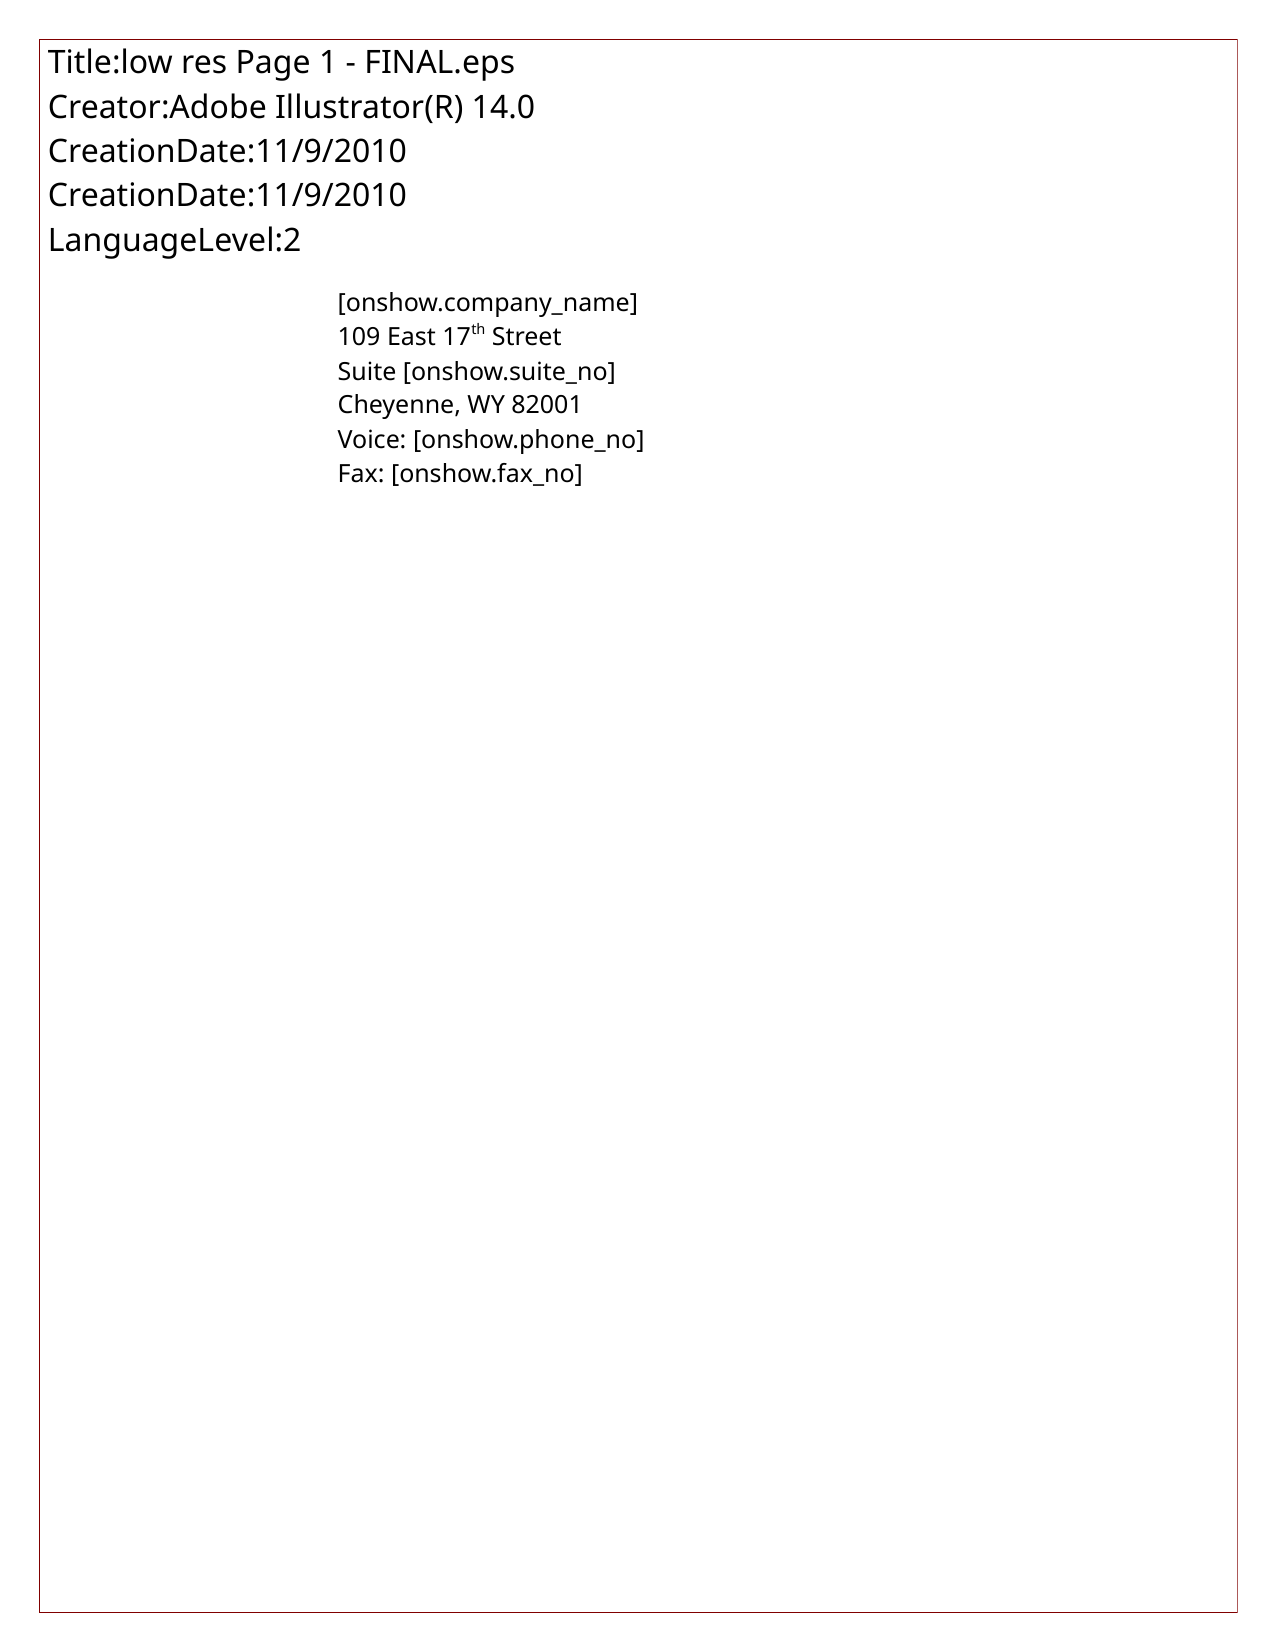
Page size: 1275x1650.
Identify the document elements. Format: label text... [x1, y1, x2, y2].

text Cheyenne, WY 82001 [337, 387, 1237, 421]
text 109 East 17th Street [337, 319, 1237, 353]
text Voice: [onshow.phone_no] [337, 421, 1237, 455]
text [onshow.company_name] [337, 285, 1237, 319]
text Suite [onshow.suite_no] [337, 353, 1237, 387]
text Fax: [onshow.fax_no] [337, 455, 1237, 489]
